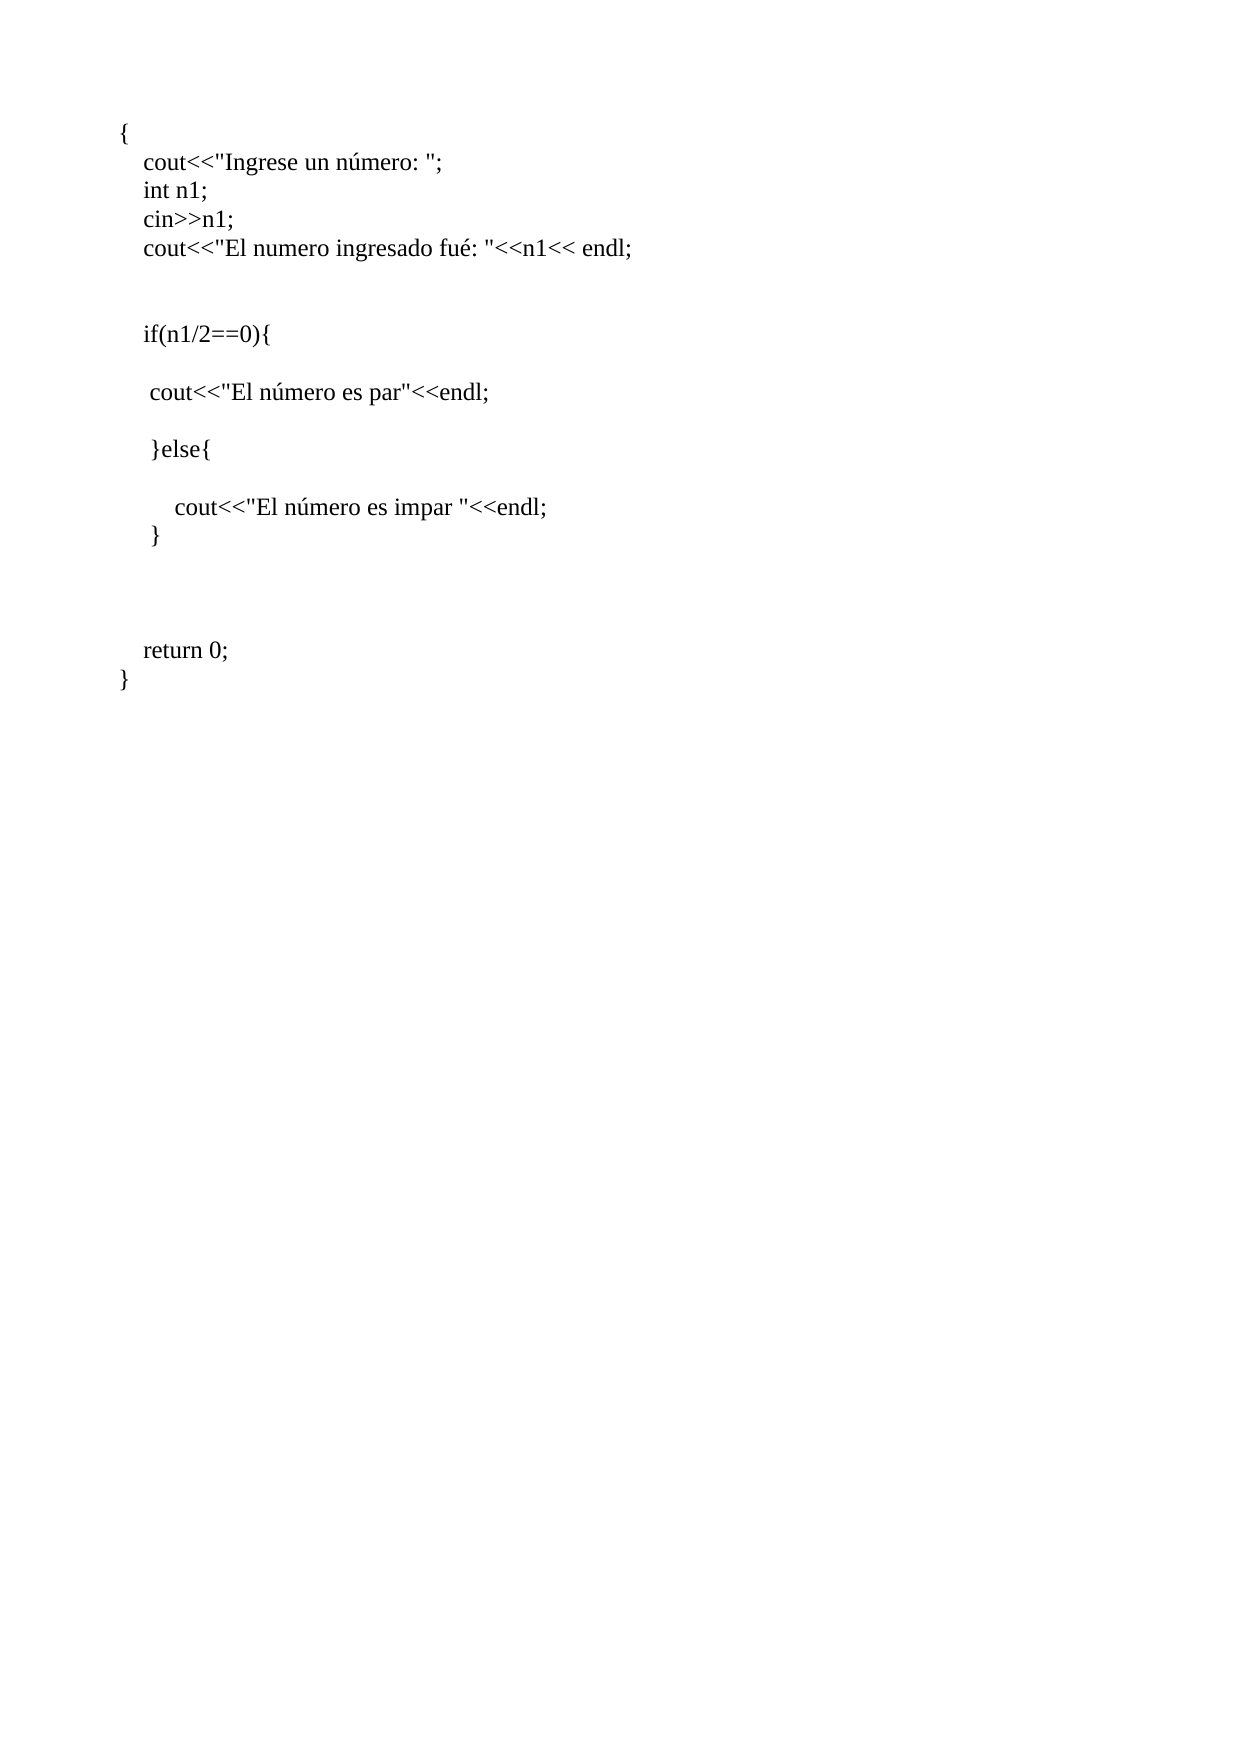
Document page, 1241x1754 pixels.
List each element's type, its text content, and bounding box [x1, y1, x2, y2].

text cout<<"El numero ingresado fué: "<<n1<< endl; [118, 233, 1122, 262]
text cout<<"Ingrese un número: "; [118, 147, 1122, 176]
text cout<<"El número es impar "<<endl; [118, 492, 1122, 521]
text }else{ [118, 434, 1122, 463]
text } [118, 521, 1122, 549]
text return 0; [118, 636, 1122, 664]
text } [118, 664, 1122, 693]
text { [118, 118, 1122, 147]
text int n1; [118, 176, 1122, 204]
text if(n1/2==0){ [118, 319, 1122, 348]
text cout<<"El número es par"<<endl; [118, 377, 1122, 406]
text cin>>n1; [118, 204, 1122, 233]
